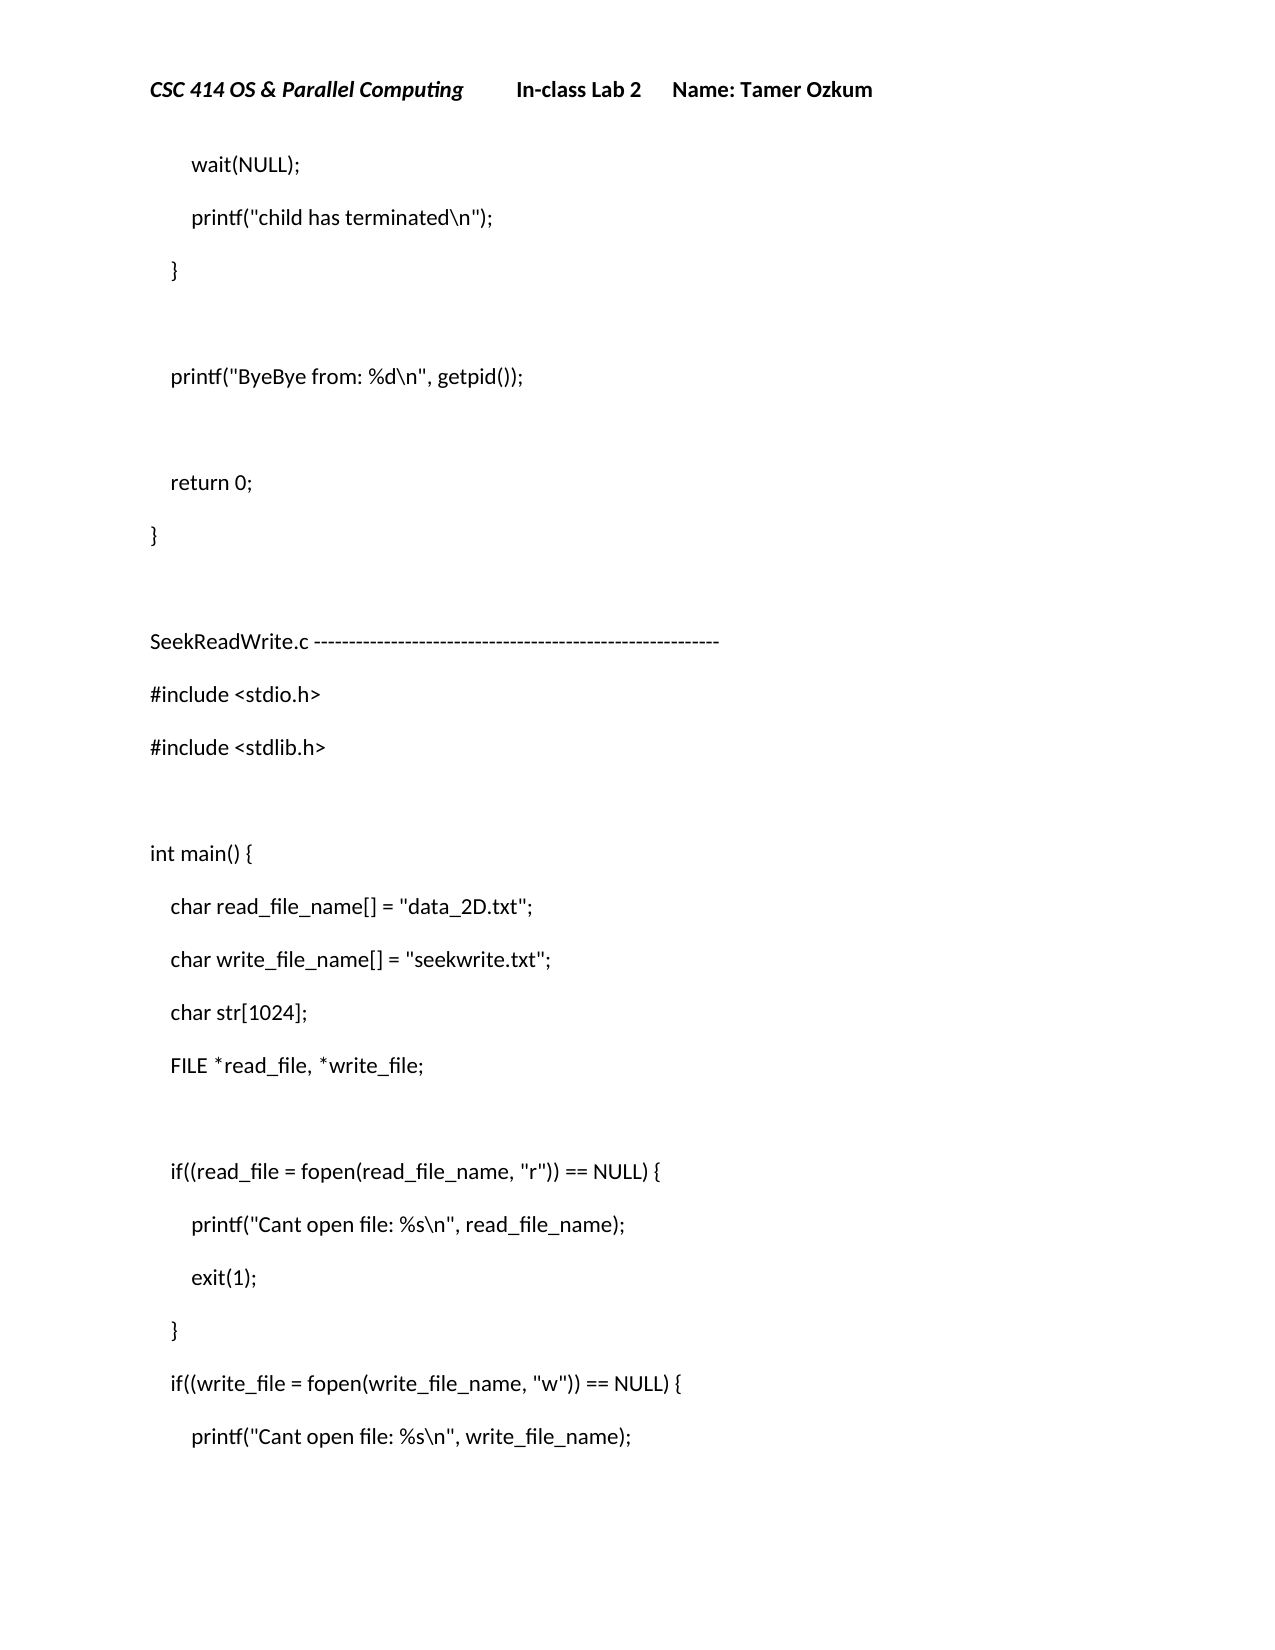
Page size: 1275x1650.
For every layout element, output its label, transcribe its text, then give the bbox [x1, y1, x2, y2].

text #include <stdlib.h> [150, 733, 1125, 761]
text int main() { [150, 839, 1125, 867]
text FILE *read_file, *write_file; [150, 1051, 1125, 1079]
text wait(NULL); [150, 150, 1125, 178]
text char write_file_name[] = "seekwrite.txt"; [150, 945, 1125, 973]
text printf("ByeBye from: %d\n", getpid()); [150, 362, 1125, 390]
text } [150, 521, 1125, 549]
text } [150, 1316, 1125, 1344]
text printf("child has terminated\n"); [150, 203, 1125, 231]
text char read_file_name[] = "data_2D.txt"; [150, 892, 1125, 920]
text if((read_file = fopen(read_file_name, "r")) == NULL) { [150, 1157, 1125, 1185]
text if((write_file = fopen(write_file_name, "w")) == NULL) { [150, 1369, 1125, 1397]
text } [150, 256, 1125, 284]
text SeekReadWrite.c ---------------------------------------------------------- [150, 627, 1125, 655]
text printf("Cant open file: %s\n", read_file_name); [150, 1210, 1125, 1238]
text exit(1); [150, 1263, 1125, 1291]
text printf("Cant open file: %s\n", write_file_name); [150, 1422, 1125, 1451]
text char str[1024]; [150, 998, 1125, 1026]
text return 0; [150, 468, 1125, 496]
text #include <stdio.h> [150, 680, 1125, 708]
